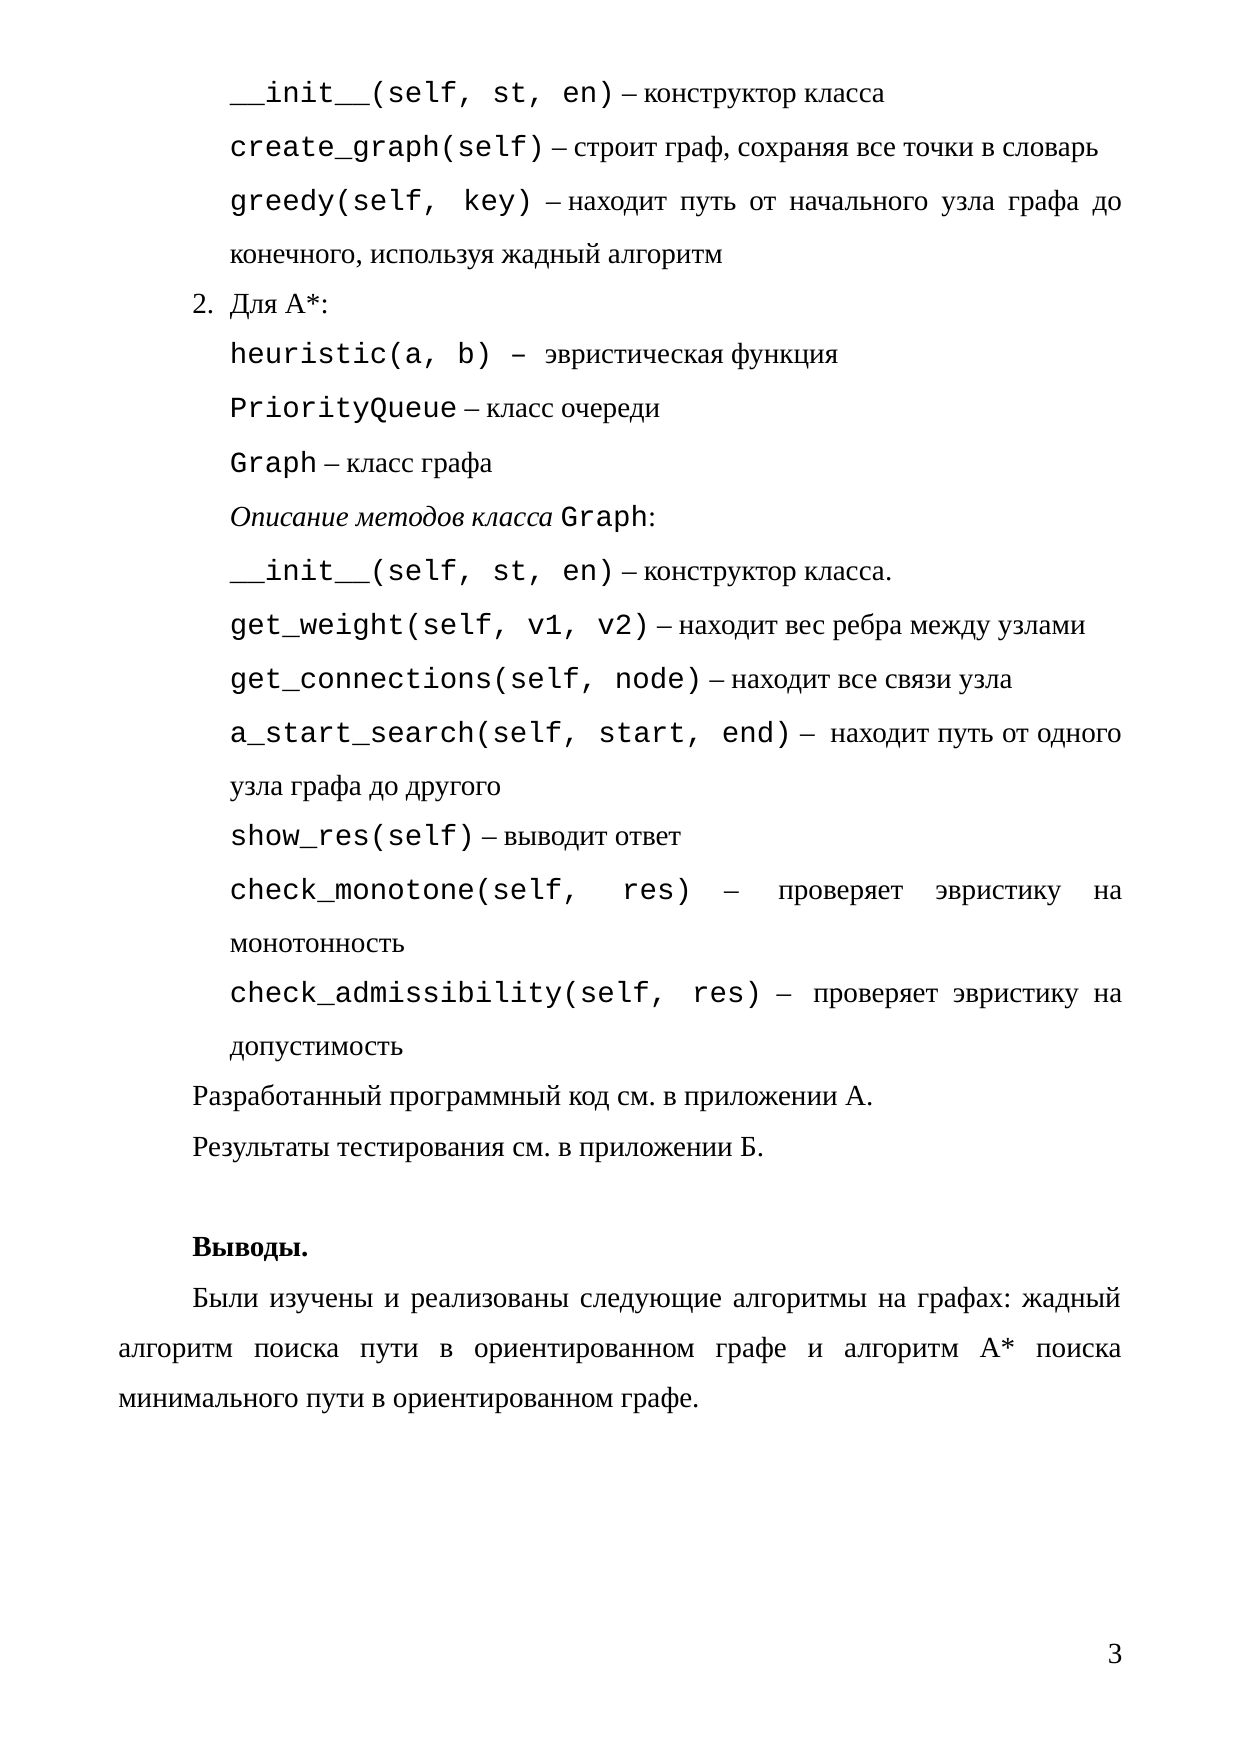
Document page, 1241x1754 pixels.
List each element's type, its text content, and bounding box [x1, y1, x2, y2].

text Graph – класс графа [229, 445, 1122, 481]
list Для А*: [192, 286, 1122, 320]
text check_monotone(self, res) – проверяет эвристику на монотонность [229, 872, 1122, 958]
text create_graph(self) – строит граф, сохраняя все точки в словарь [229, 129, 1122, 165]
subtitle Выводы. [118, 1229, 1122, 1263]
text __init__(self, st, en) – конструктор класса [229, 75, 1122, 111]
text show_res(self) – выводит ответ [229, 818, 1122, 854]
text get_connections(self, node) – находит все связи узла [229, 661, 1122, 697]
text __init__(self, st, en) – конструктор класса. [229, 553, 1122, 589]
text Результаты тестирования см. в приложении Б. [118, 1129, 1122, 1162]
text PriorityQueue – класс очереди [229, 391, 1122, 427]
text heuristic(a, b) – эвристическая функция [229, 337, 1122, 373]
text check_admissibility(self, res) – проверяет эвристику на допустимость [229, 975, 1122, 1062]
text greedy(self, key) – находит путь от начального узла графа до конечного, используя жадный алгоритм [229, 183, 1122, 269]
text Разработанный программный код см. в приложении А. [118, 1078, 1122, 1112]
text get_weight(self, v1, v2) – находит вес ребра между узлами [229, 607, 1122, 643]
text Описание методов класса Graph: [229, 499, 1122, 535]
text a_start_search(self, start, end) – находит путь от одного узла графа до другого [229, 715, 1122, 801]
text Были изучены и реализованы следующие алгоритмы на графах: жадный алгоритм поиска пути в ориентированном графе и алгоритм А* поиска минимального пути в ориентированном графе. [118, 1280, 1122, 1414]
